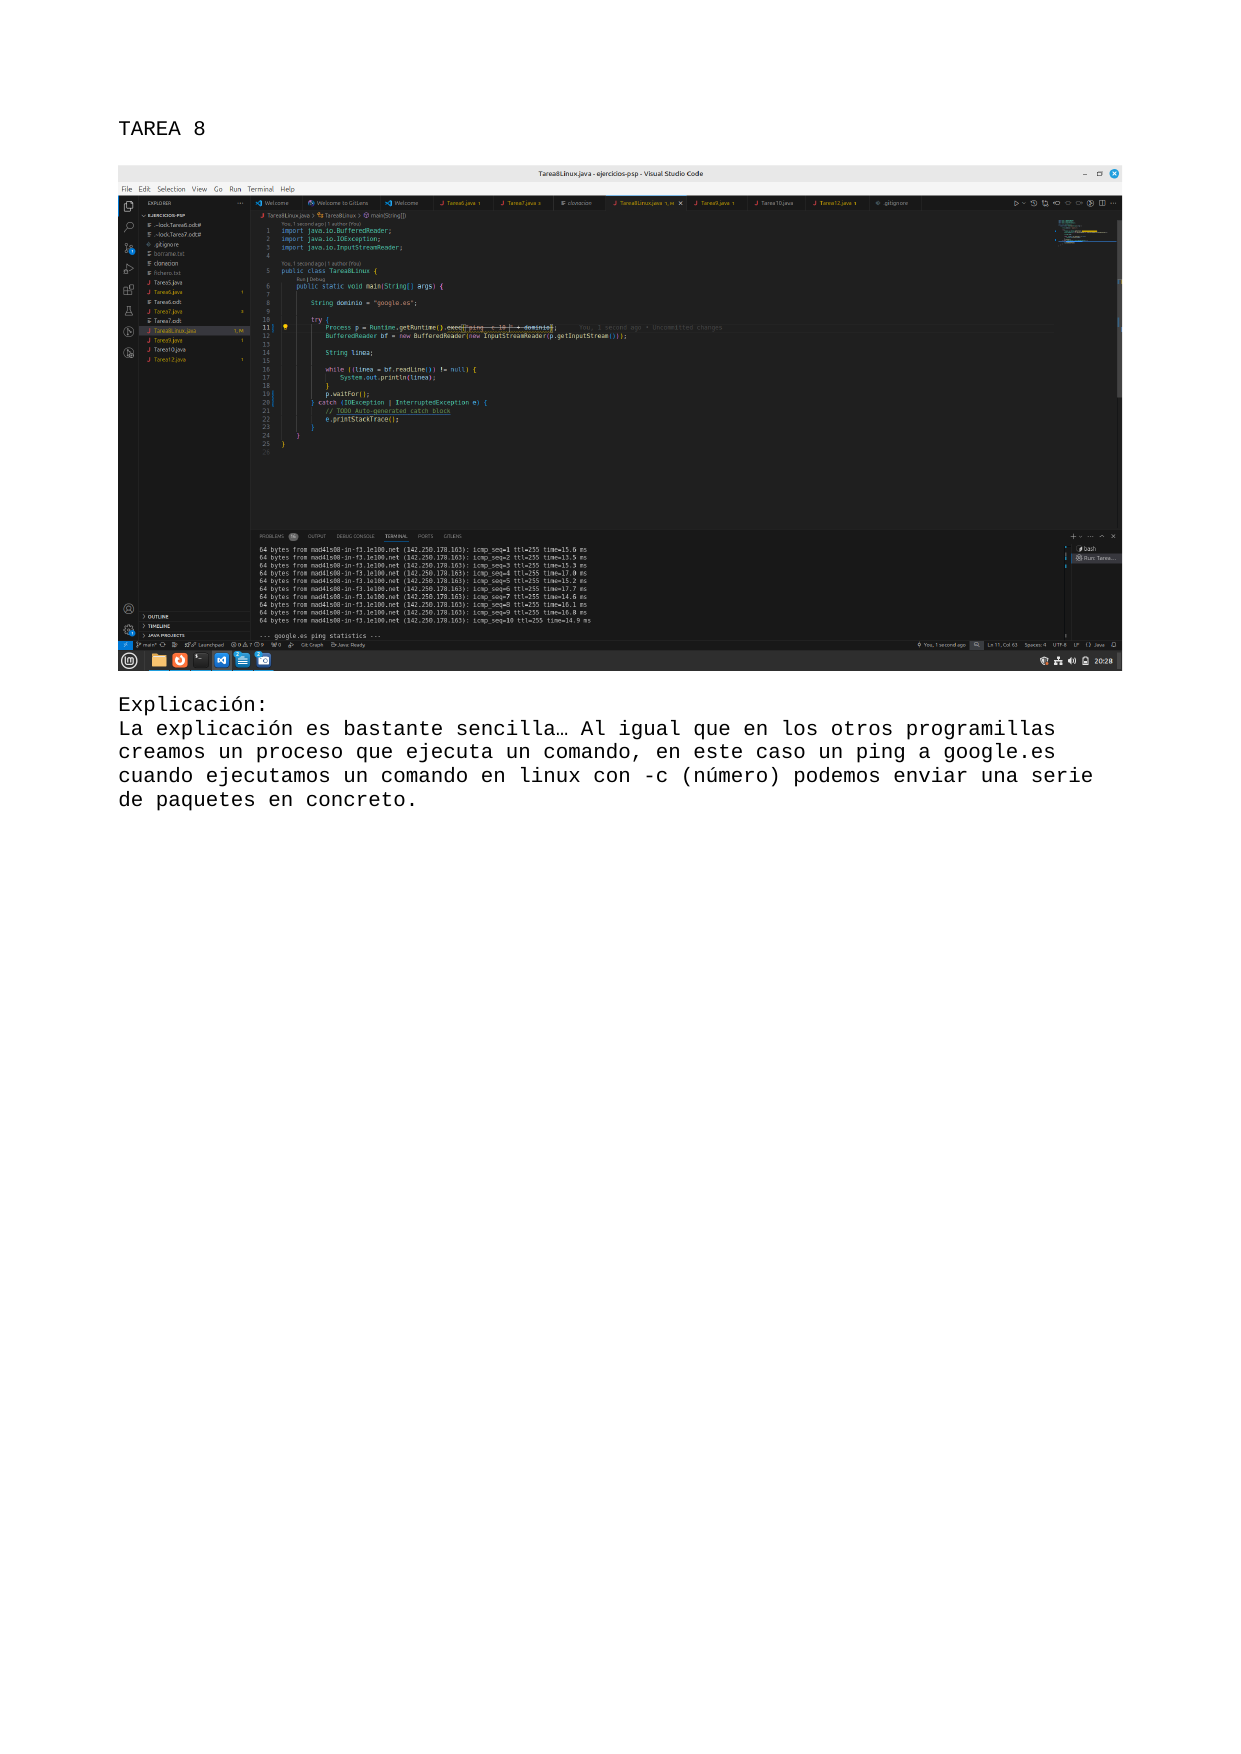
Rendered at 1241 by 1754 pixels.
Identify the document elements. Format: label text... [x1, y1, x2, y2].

text La explicación es bastante sencilla… Al igual que en los otros programillas creamos un proceso que ejecuta un comando, en este caso un ping a google.es [118, 718, 1122, 765]
picture [118, 165, 1123, 671]
text Explicación: [118, 694, 1122, 718]
text TAREA 8 [118, 118, 1122, 142]
text cuando ejecutamos un comando en linux con -c (número) podemos enviar una serie de paquetes en concreto. [118, 765, 1122, 812]
